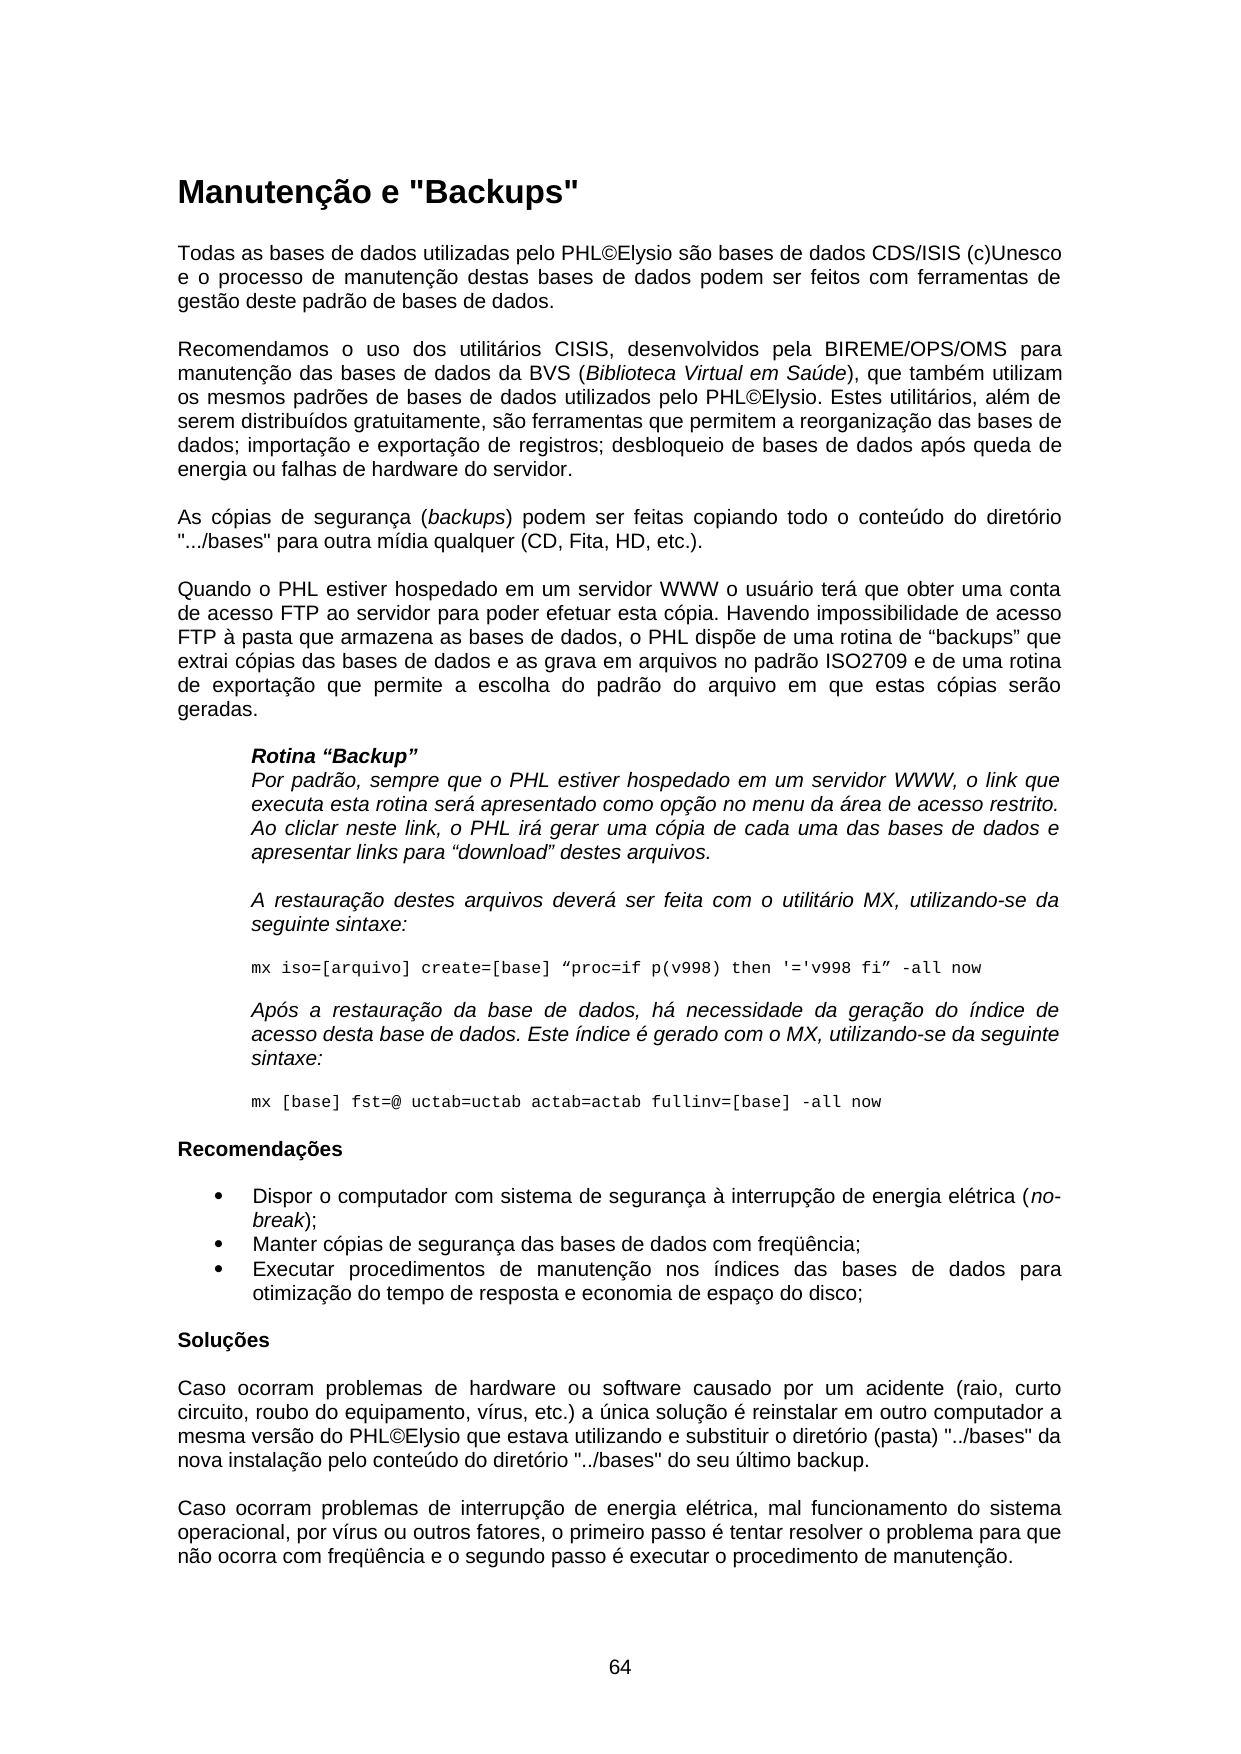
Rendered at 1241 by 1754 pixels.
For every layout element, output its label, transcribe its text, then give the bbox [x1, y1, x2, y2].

text Todas as bases de dados utilizadas pelo PHL©Elysio são bases de dados CDS/ISIS (c)Unesco e o processo de manutenção destas bases de dados podem ser feitos com ferramentas de gestão deste padrão de bases de dados. [177, 241, 1063, 313]
subtitle Manutenção e "Backups" [177, 173, 1063, 211]
text Após a restauração da base de dados, há necessidade da geração do índice de acesso desta base de dados. Este índice é gerado com o MX, utilizando-se da seguinte sintaxe: [251, 998, 1063, 1069]
text Rotina “Backup” [251, 744, 1063, 768]
text mx iso=[arquivo] create=[base] “proc=if p(v998) then '='v998 fi” -all now [251, 960, 1063, 979]
text Soluções [177, 1328, 1063, 1352]
text Quando o PHL estiver hospedado em um servidor WWW o usuário terá que obter uma conta de acesso FTP ao servidor para poder efetuar esta cópia. Havendo impossibilidade de acesso FTP à pasta que armazena as bases de dados, o PHL dispõe de uma rotina de “backups” que extrai cópias das bases de dados e as grava em arquivos no padrão ISO2709 e de uma rotina de exportação que permite a escolha do padrão do arquivo em que estas cópias serão geradas. [177, 577, 1063, 720]
text Por padrão, sempre que o PHL estiver hospedado em um servidor WWW, o link que executa esta rotina será apresentado como opção no menu da área de acesso restrito. Ao cliclar neste link, o PHL irá gerar uma cópia de cada uma das bases de dados e apresentar links para “download” destes arquivos. [251, 768, 1063, 864]
text mx [base] fst=@ uctab=uctab actab=actab fullinv=[base] -all now [251, 1093, 1063, 1112]
text Caso ocorram problemas de interrupção de energia elétrica, mal funcionamento do sistema operacional, por vírus ou outros fatores, o primeiro passo é tentar resolver o problema para que não ocorra com freqüência e o segundo passo é executar o procedimento de manutenção. [177, 1496, 1063, 1568]
text Caso ocorram problemas de hardware ou software causado por um acidente (raio, curto circuito, roubo do equipamento, vírus, etc.) a única solução é reinstalar em outro computador a mesma versão do PHL©Elysio que estava utilizando e substituir o diretório (pasta) "../bases" da nova instalação pelo conteúdo do diretório "../bases" do seu último backup. [177, 1376, 1063, 1472]
list Manter cópias de segurança das bases de dados com freqüência; [215, 1232, 1063, 1256]
text As cópias de segurança (backups) podem ser feitas copiando todo o conteúdo do diretório ".../bases" para outra mídia qualquer (CD, Fita, HD, etc.). [177, 505, 1063, 553]
text Recomendações [177, 1136, 1063, 1160]
text Recomendamos o uso dos utilitários CISIS, desenvolvidos pela BIREME/OPS/OMS para manutenção das bases de dados da BVS (Biblioteca Virtual em Saúde), que também utilizam os mesmos padrões de bases de dados utilizados pelo PHL©Elysio. Estes utilitários, além de serem distribuídos gratuitamente, são ferramentas que permitem a reorganização das bases de dados; importação e exportação de registros; desbloqueio de bases de dados após queda de energia ou falhas de hardware do servidor. [177, 337, 1063, 481]
list Executar procedimentos de manutenção nos índices das bases de dados para otimização do tempo de resposta e economia de espaço do disco; [215, 1256, 1063, 1304]
list Dispor o computador com sistema de segurança à interrupção de energia elétrica (no-break); [215, 1184, 1063, 1232]
text A restauração destes arquivos deverá ser feita com o utilitário MX, utilizando-se da seguinte sintaxe: [251, 888, 1063, 936]
